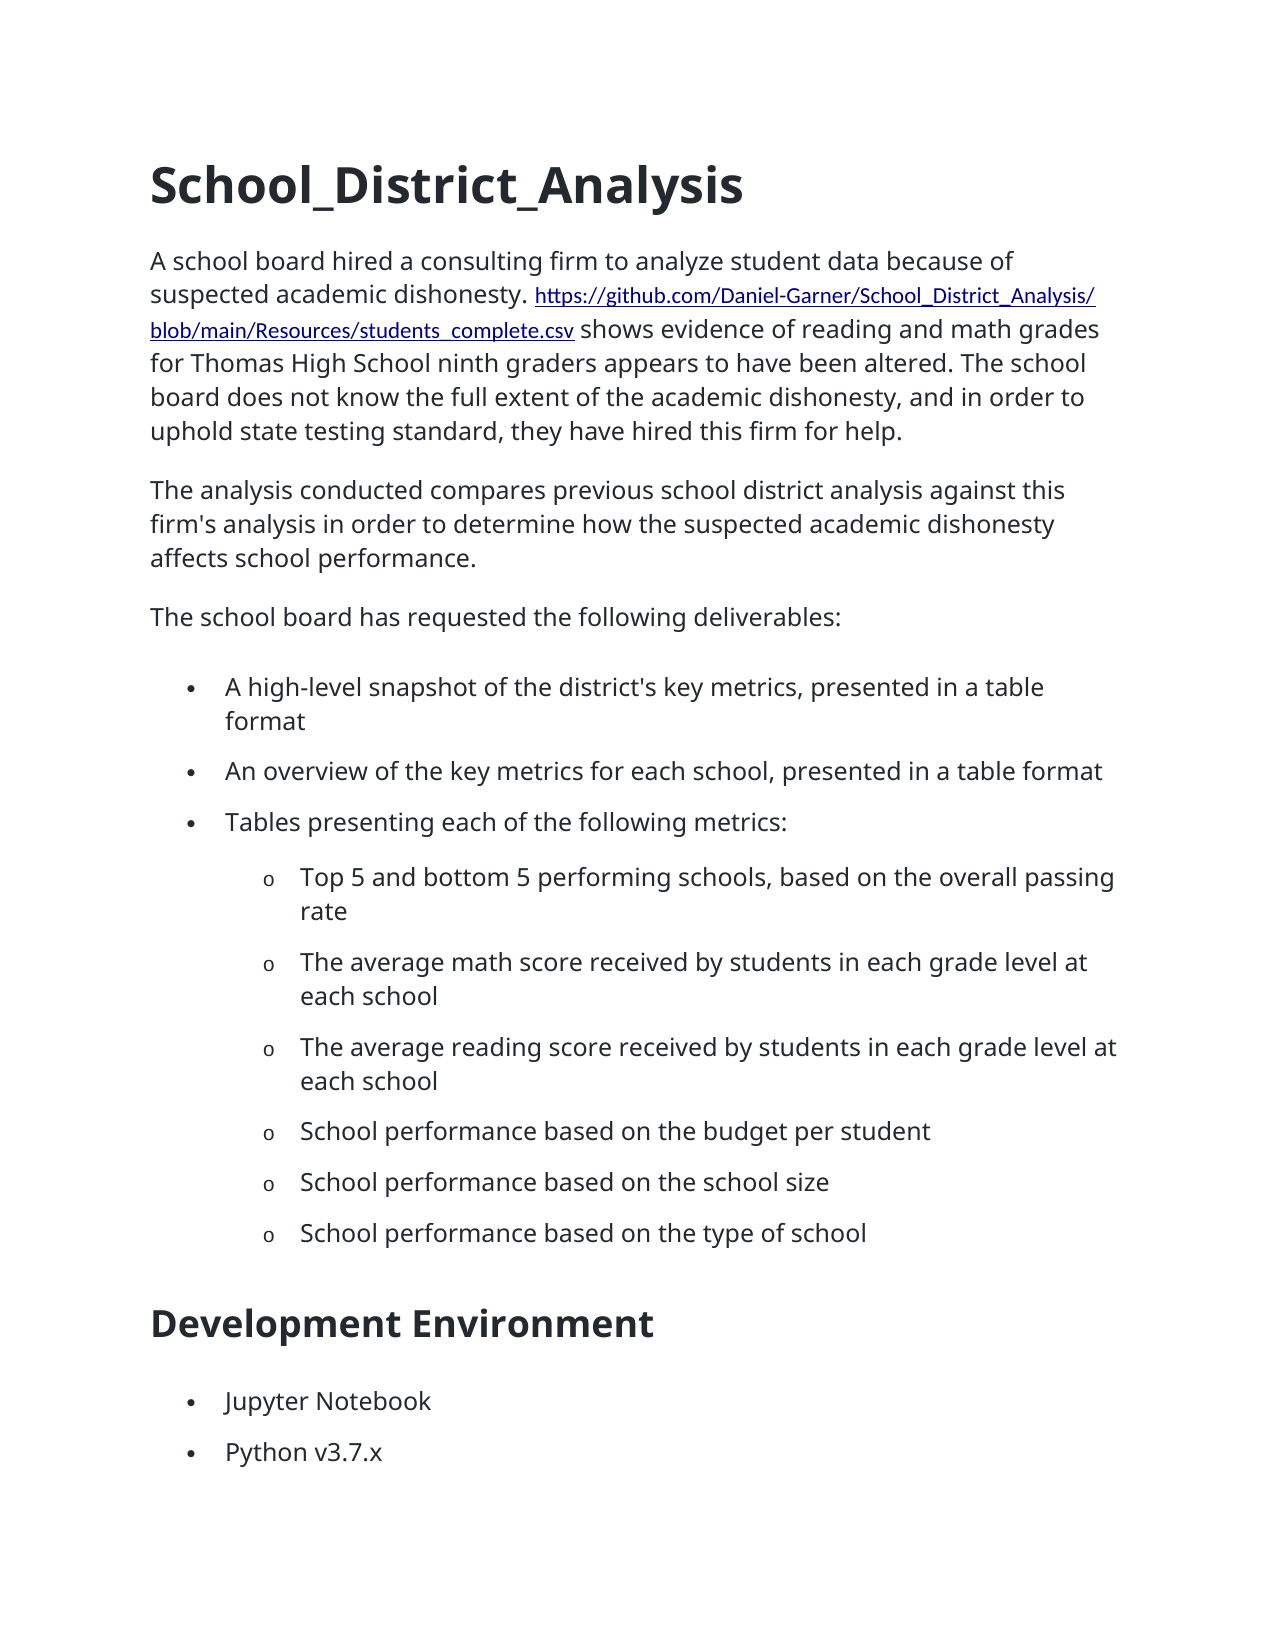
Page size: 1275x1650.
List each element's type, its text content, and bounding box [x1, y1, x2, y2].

list Tables presenting each of the following metrics: [187, 805, 1125, 839]
list An overview of the key metrics for each school, presented in a table format [187, 754, 1125, 788]
list A high-level snapshot of the district's key metrics, presented in a table format [187, 669, 1125, 737]
text The school board has requested the following deliverables: [150, 600, 1125, 634]
subtitle Development Environment [150, 1297, 1125, 1348]
list The average reading score received by students in each grade level at each school [262, 1029, 1125, 1097]
list Python v3.7.x [187, 1434, 1125, 1469]
list School performance based on the school size [262, 1165, 1125, 1199]
subtitle School_District_Analysis [150, 150, 1125, 218]
list School performance based on the budget per student [262, 1114, 1125, 1148]
list Top 5 and bottom 5 performing schools, based on the overall passing rate [262, 859, 1125, 928]
text The analysis conducted compares previous school district analysis against this firm's analysis in order to determine how the suspected academic dishonesty affects school performance. [150, 472, 1125, 575]
text A school board hired a consulting firm to analyze student data because of suspected academic dishonesty. https://github.com/Daniel-Garner/School_District_Analysis/blob/main/Resources/students_complete.csv shows evidence of reading and math grades for Thomas High School ninth graders appears to have been altered. The school board does not know the full extent of the academic dishonesty, and in order to uphold state testing standard, they have hired this firm for help. [150, 243, 1125, 447]
list School performance based on the type of school [262, 1215, 1125, 1249]
list Jupyter Notebook [187, 1384, 1125, 1418]
list The average math score received by students in each grade level at each school [262, 944, 1125, 1012]
